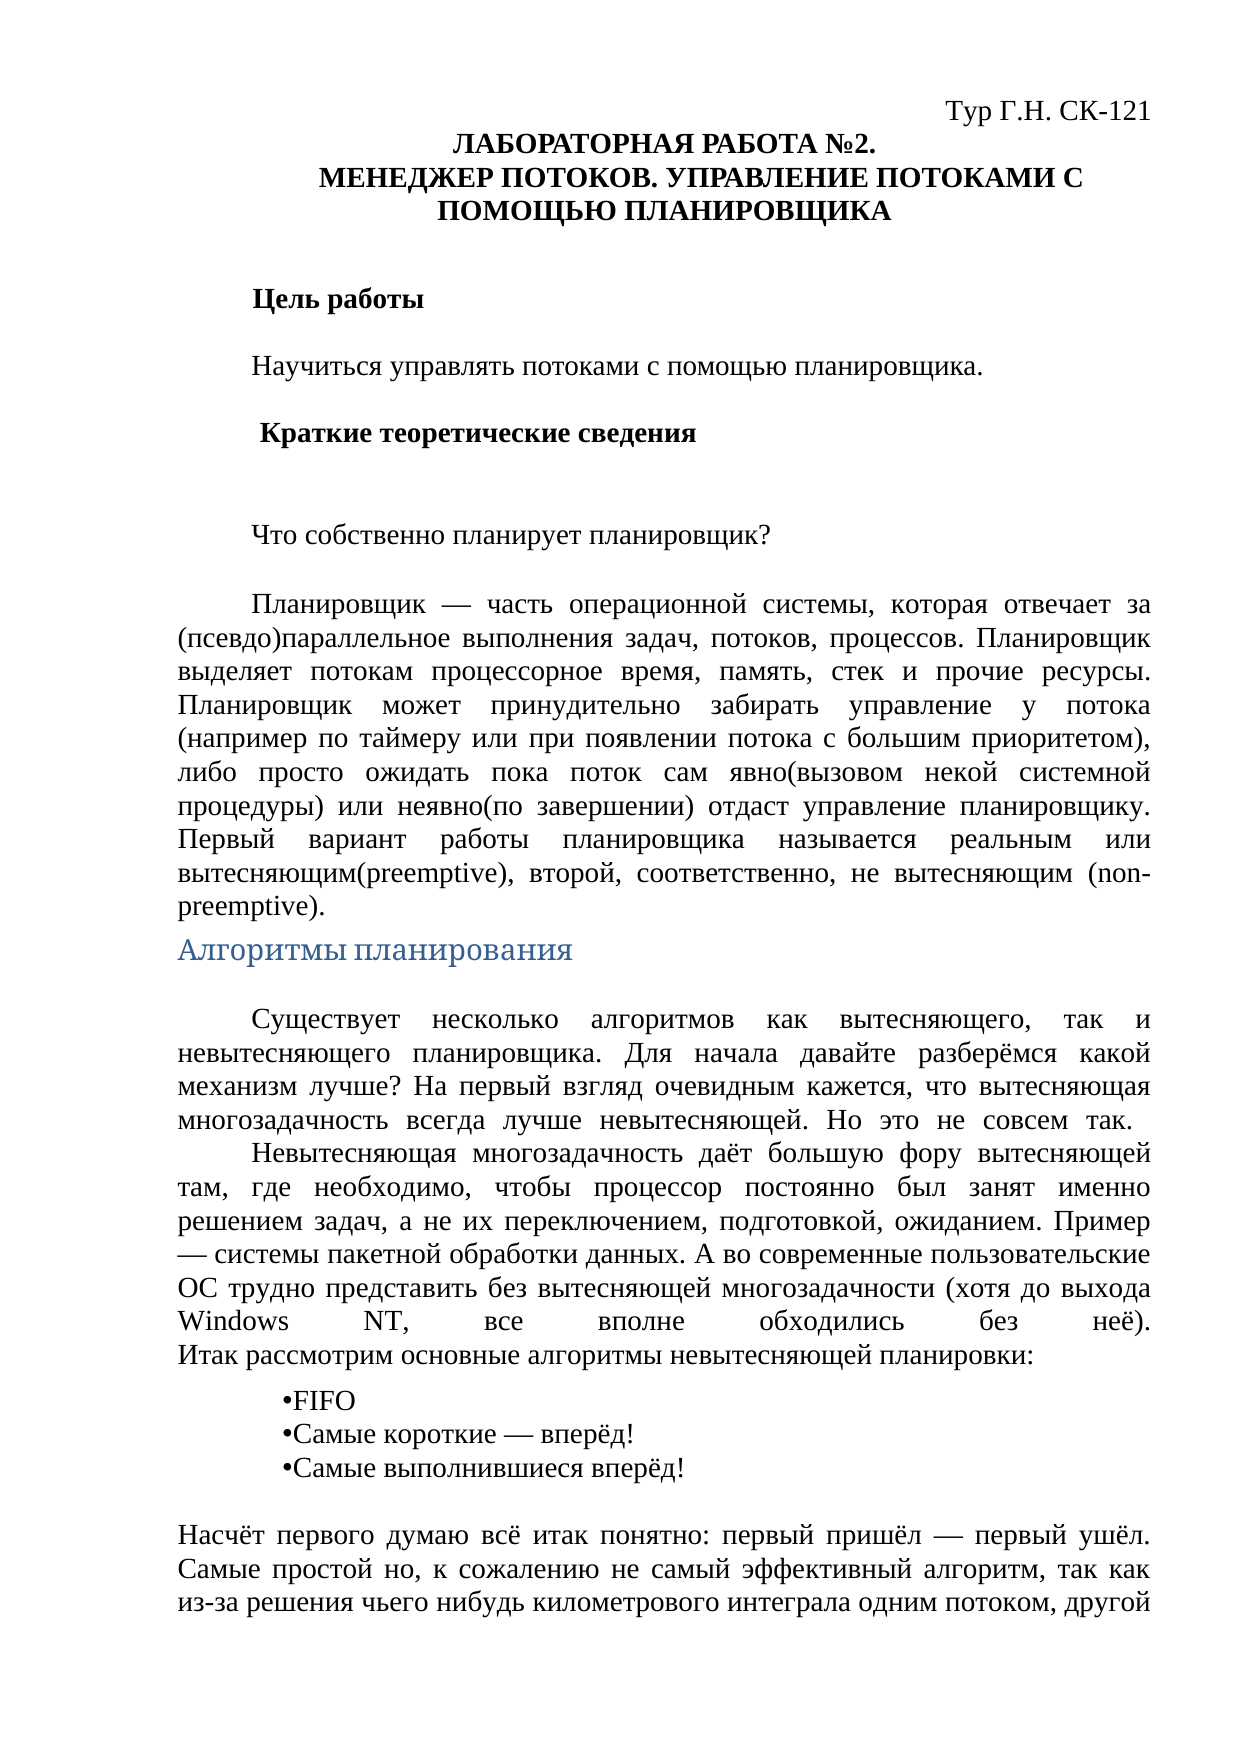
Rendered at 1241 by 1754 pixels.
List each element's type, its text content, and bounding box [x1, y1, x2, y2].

subtitle Краткие теоретические сведения [177, 415, 1152, 449]
text Что собственно планирует планировщик? [177, 482, 1152, 553]
list Самые выполнившиеся вперёд! [177, 1450, 1152, 1484]
subtitle Алгоритмы планирования [177, 934, 1152, 968]
text Существует несколько алгоритмов как вытесняющего, так и невытесняющего планировщика. Для начала давайте разберёмся какой механизм лучше? На первый взгляд очевидным кажется, что вытесняющая многозадачность всегда лучше невытесняющей. Но это не совсем так. Невытесняющая многозадачность даёт большую фору вытесняющей там, где необходимо, чтобы процессор постоянно был занят именно решением задач, а не их переключением, подготовкой, ожиданием. Пример — системы пакетной обработки данных. А во современные пользовательские ОС трудно представить без вытесняющей многозадачности (хотя до выхода Windows NT, все вполне обходились без неё). Итак рассмотрим основные алгоритмы невытесняющей планировки: [177, 968, 1152, 1370]
subtitle Лабораторная работа №2. Менеджер потоков. Управление потоками с помощью планировщика [177, 126, 1152, 227]
text Планировщик — часть операционной системы, которая отвечает за (псевдо)параллельное выполнения задач, потоков, процессов. Планировщик выделяет потокам процессорное время, память, стек и прочие ресурсы. Планировщик может принудительно забирать управление у потока (например по таймеру или при появлении потока с большим приоритетом), либо просто ожидать пока поток сам явно(вызовом некой системной процедуры) или неявно(по завершении) отдаст управление планировщику. Первый вариант работы планировщика называется реальным или вытесняющим(preemptive), второй, соответственно, не вытесняющим (non-preemptive). [177, 553, 1152, 922]
text Насчёт первого думаю всё итак понятно: первый пришёл — первый ушёл. Самые простой но, к сожалению не самый эффективный алгоритм, так как из-за решения чьего нибудь километрового интеграла одним потоком, другой [177, 1484, 1152, 1618]
text Научиться управлять потоками с помощью планировщика. [177, 348, 1152, 382]
subtitle Цель работы [179, 281, 1152, 314]
list Самые короткие — вперёд! [177, 1417, 1152, 1450]
list FIFO [177, 1383, 1152, 1417]
